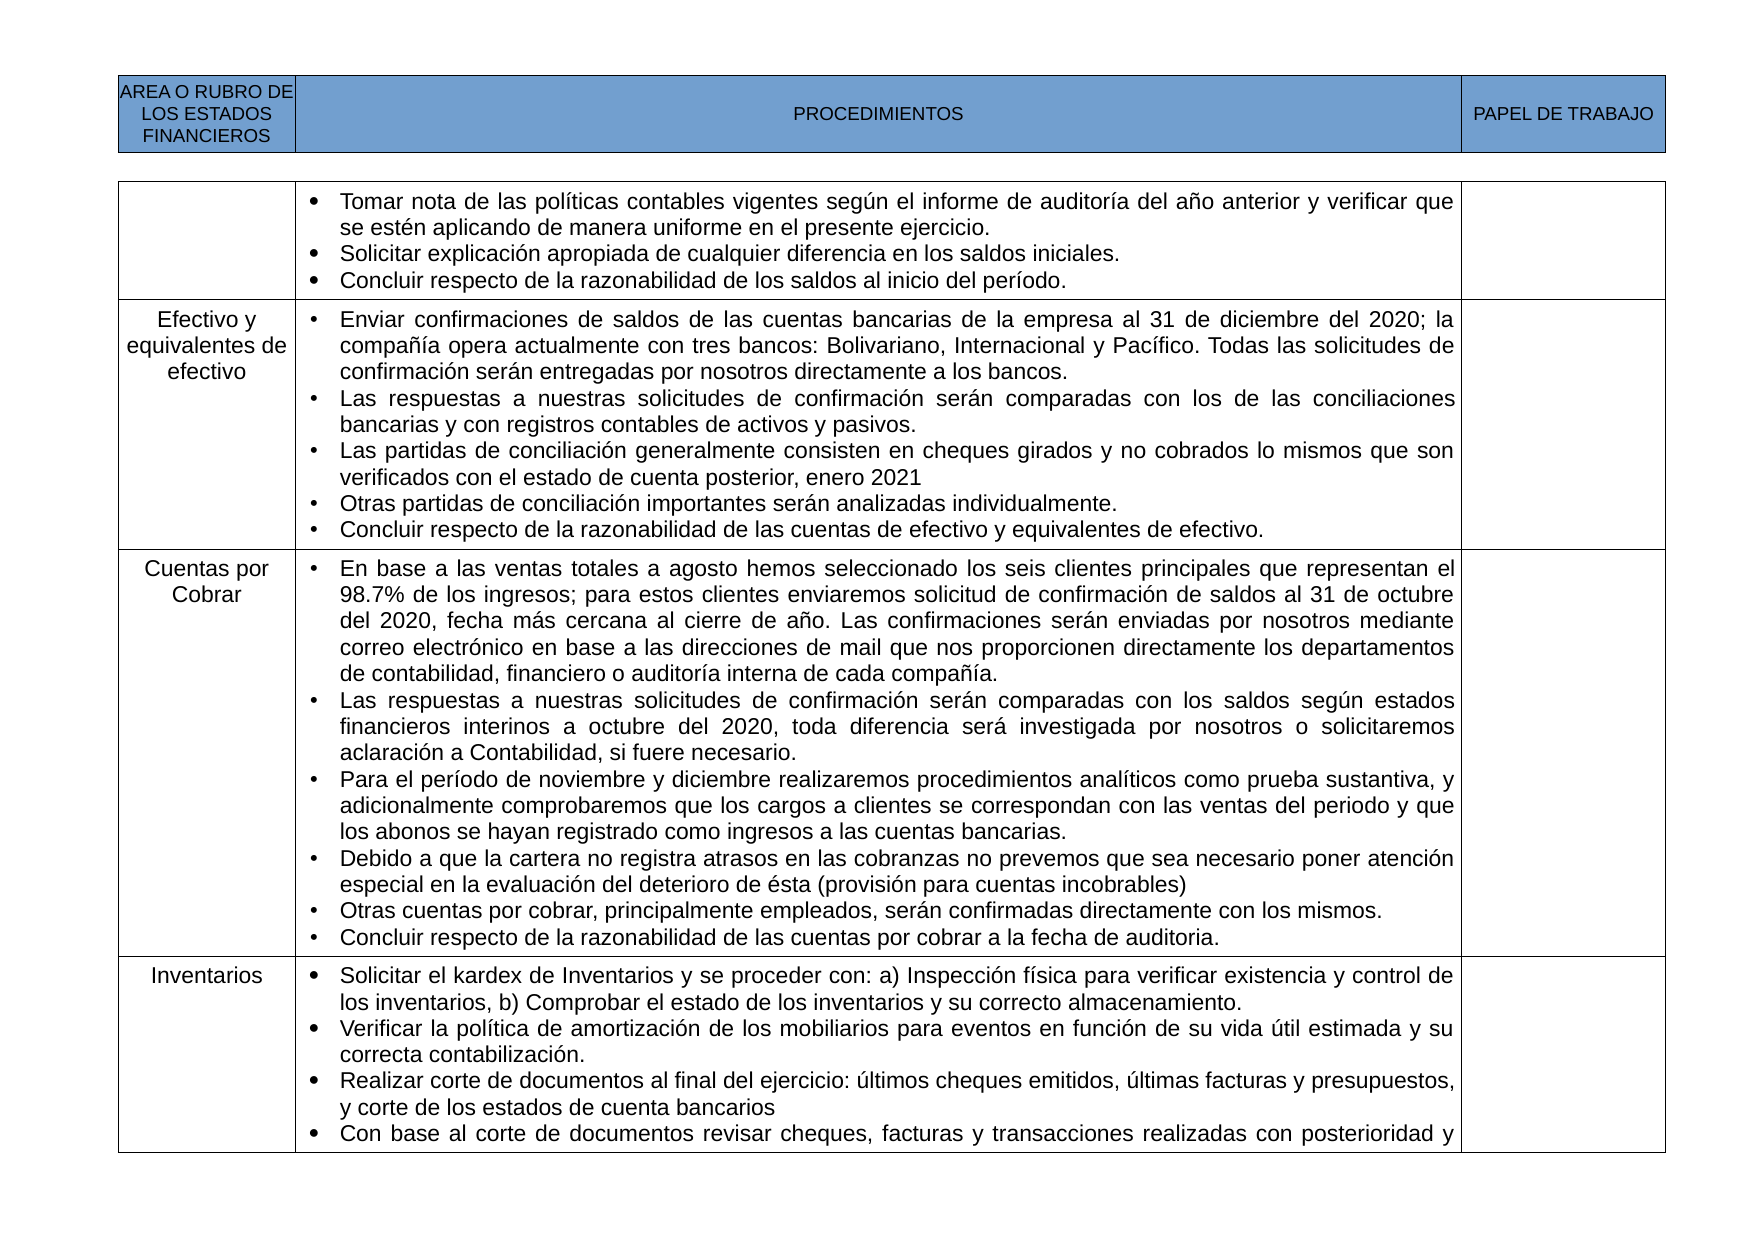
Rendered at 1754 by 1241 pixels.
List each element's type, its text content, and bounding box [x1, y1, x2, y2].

table_cell Solicitar el balance de comprobación y comparar los saldos iniciales del periodo con los papeles de trabajo del año anterior y con las cifras del informe de auditoría. Tomar nota de las políticas contables vigentes según el informe de auditoría del año anterior y verificar que se estén aplicando de manera uniforme en el presente ejercicio. Solicitar explicación apropiada de cualquier diferencia en los saldos iniciales. Concluir respecto de la razonabilidad de los saldos al inicio del período. [296, 182, 1461, 299]
table_cell [1462, 550, 1665, 956]
table_cell Enviar confirmaciones de saldos de las cuentas bancarias de la empresa al 31 de diciembre del 2020; la compañía opera actualmente con tres bancos: Bolivariano, Internacional y Pacífico. Todas las solicitudes de confirmación serán entregadas por nosotros directamente a los bancos. Las respuestas a nuestras solicitudes de confirmación serán comparadas con los de las conciliaciones bancarias y con registros contables de activos y pasivos. Las partidas de conciliación generalmente consisten en cheques girados y no cobrados lo mismos que son verificados con el estado de cuenta posterior, enero 2021 Otras partidas de conciliación importantes serán analizadas individualmente. Concluir respecto de la razonabilidad de las cuentas de efectivo y equivalentes de efectivo. [296, 300, 1461, 548]
table_cell En base a las ventas totales a agosto hemos seleccionado los seis clientes principales que representan el 98.7% de los ingresos; para estos clientes enviaremos solicitud de confirmación de saldos al 31 de octubre del 2020, fecha más cercana al cierre de año. Las confirmaciones serán enviadas por nosotros mediante correo electrónico en base a las direcciones de mail que nos proporcionen directamente los departamentos de contabilidad, financiero o auditoría interna de cada compañía. Las respuestas a nuestras solicitudes de confirmación serán comparadas con los saldos según estados financieros interinos a octubre del 2020, toda diferencia será investigada por nosotros o solicitaremos aclaración a Contabilidad, si fuere necesario. Para el período de noviembre y diciembre realizaremos procedimientos analíticos como prueba sustantiva, y adicionalmente comprobaremos que los cargos a clientes se correspondan con las ventas del periodo y que los abonos se hayan registrado como ingresos a las cuentas bancarias. Debido a que la cartera no registra atrasos en las cobranzas no prevemos que sea necesario poner atención especial en la evaluación del deterioro de ésta (provisión para cuentas incobrables) Otras cuentas por cobrar, principalmente empleados, serán confirmadas directamente con los mismos. Concluir respecto de la razonabilidad de las cuentas por cobrar a la fecha de auditoria. [296, 550, 1461, 956]
table_cell [1462, 182, 1665, 299]
table_cell [1462, 300, 1665, 548]
table_cell Efectivo y equivalentes de efectivo [119, 300, 295, 548]
table_cell Solicitar el kardex de Inventarios y se proceder con: a) Inspección física para verificar existencia y control de los inventarios, b) Comprobar el estado de los inventarios y su correcto almacenamiento. Verificar la política de amortización de los mobiliarios para eventos en función de su vida útil estimada y su correcta contabilización. Realizar corte de documentos al final del ejercicio: últimos cheques emitidos, últimas facturas y presupuestos, y corte de los estados de cuenta bancarios Con base al corte de documentos revisar cheques, facturas y transacciones realizadas con posterioridad y [296, 957, 1461, 1152]
table_cell Inventarios [119, 957, 295, 1152]
table_cell [1462, 957, 1665, 1152]
table_cell Cuentas por Cobrar [119, 550, 295, 956]
table_cell [119, 182, 295, 299]
